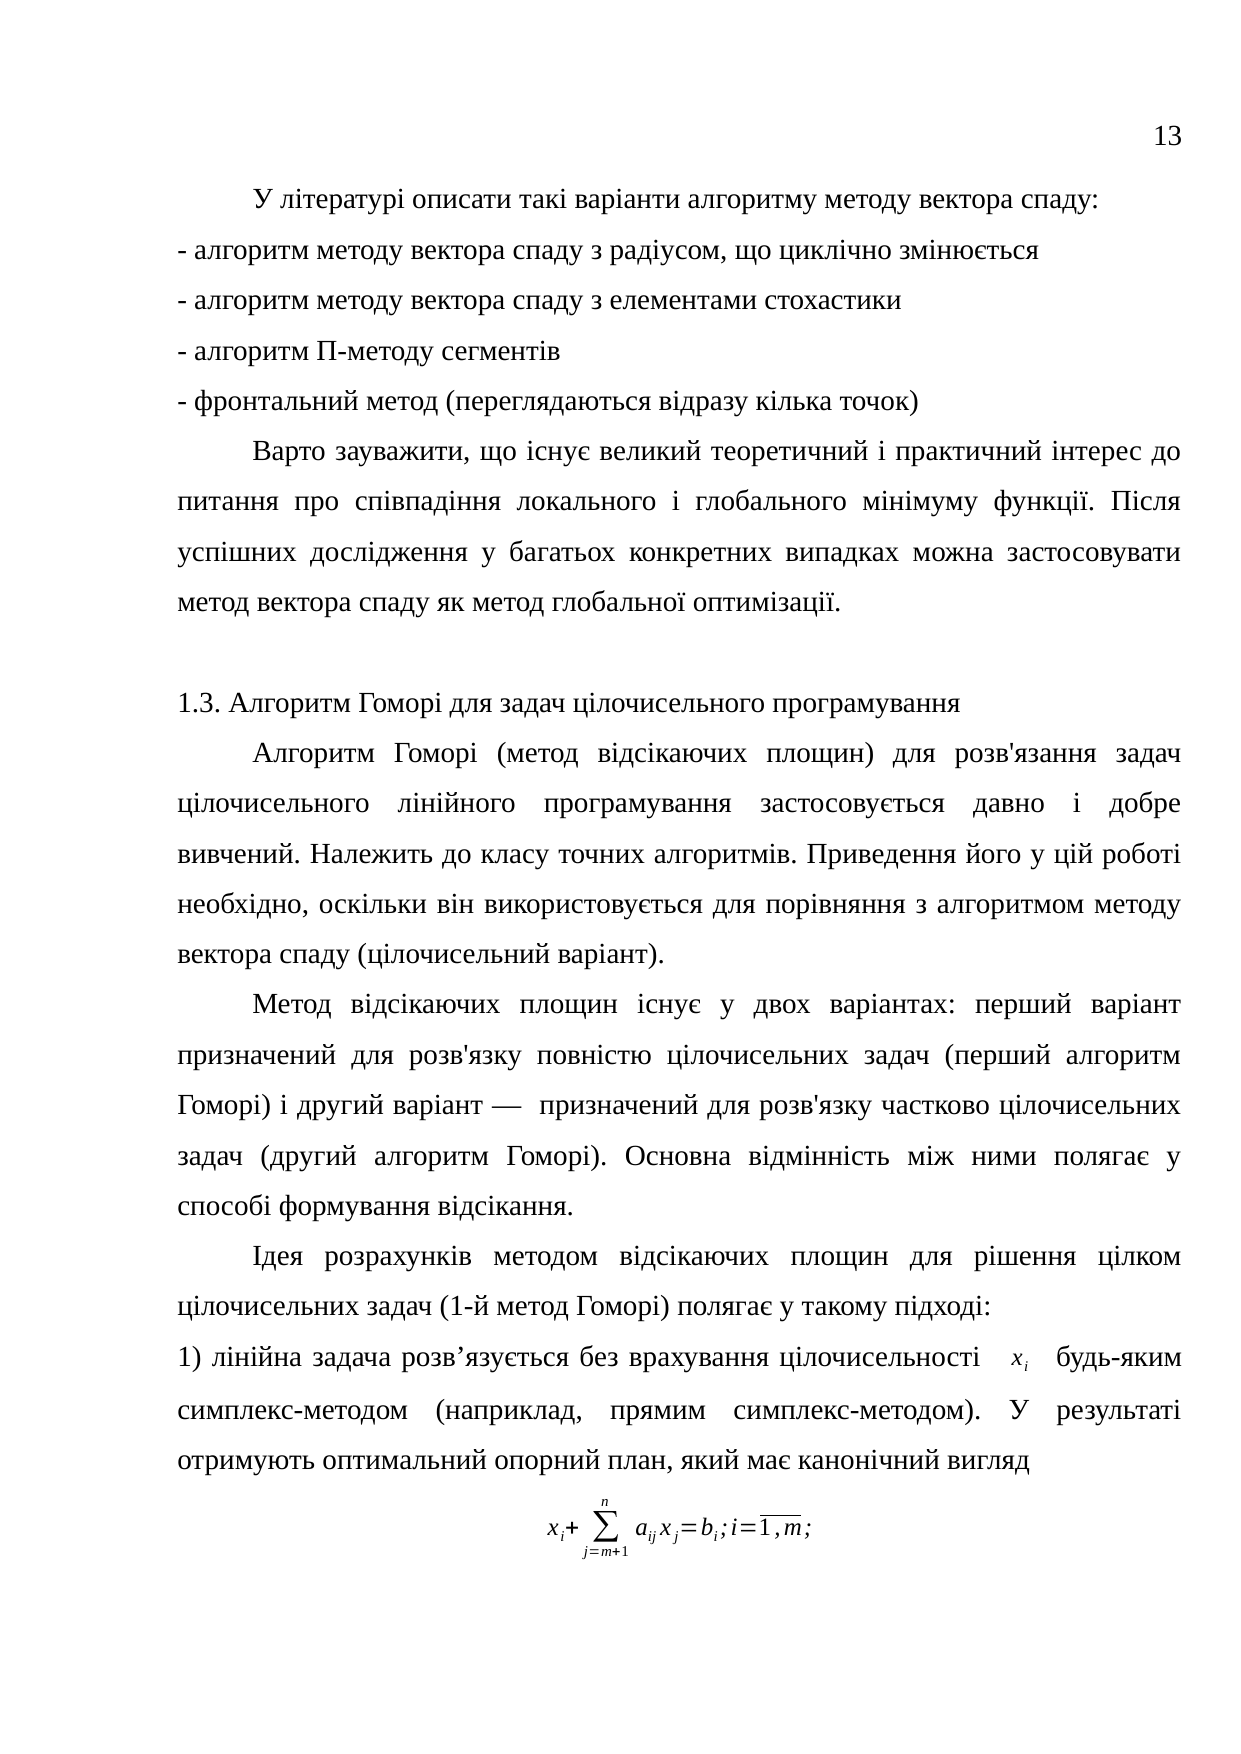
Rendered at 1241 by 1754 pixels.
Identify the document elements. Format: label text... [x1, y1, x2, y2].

text - алгоритм методу вектора спаду з радіусом, що циклічно змінюється [177, 232, 1182, 266]
text Варто зауважити, що існує великий теоретичний і практичний інтерес до питання про співпадіння локального і глобального мінімуму функції. Після успішних дослідження у багатьох конкретних випадках можна застосовувати метод вектора спаду як метод глобальної оптимізації. [177, 433, 1182, 618]
text Метод відсікаючих площин існує у двох варіантах: перший варіант призначений для розв'язку повністю цілочисельних задач (перший алгоритм Гоморі) і другий варіант — призначений для розв'язку частково цілочисельних задач (другий алгоритм Гоморі). Основна відмінність між ними полягає у способі формування відсікання. [177, 987, 1182, 1221]
text Ідея розрахунків методом відсікаючих площин для рішення цілком цілочисельних задач (1-й метод Гоморі) полягає у такому підході: [177, 1238, 1182, 1322]
text - алгоритм П-методу сегментів [177, 333, 1182, 366]
text 1) лінійна задача розв’язується без врахування цілочисельності будь-яким симплекс-методом (наприклад, прямим симплекс-методом). У результаті отримують оптимальний опорний план, який має канонічний вигляд [177, 1339, 1182, 1476]
text 1.3. Алгоритм Гоморі для задач цілочисельного програмування [177, 685, 1182, 718]
text - алгоритм методу вектора спаду з елементами стохастики [177, 282, 1182, 316]
text Алгоритм Гоморі (метод відсікаючих площин) для розв'язання задач цілочисельного лінійного програмування застосовується давно і добре вивчений. Належить до класу точних алгоритмів. Приведення його у цій роботі необхідно, оскільки він використовується для порівняння з алгоритмом методу вектора спаду (цілочисельний варіант). [177, 735, 1182, 970]
text - фронтальний метод (переглядаються відразу кілька точок) [177, 383, 1182, 416]
text У літературі описати такі варіанти алгоритму методу вектора спаду: [177, 182, 1182, 215]
